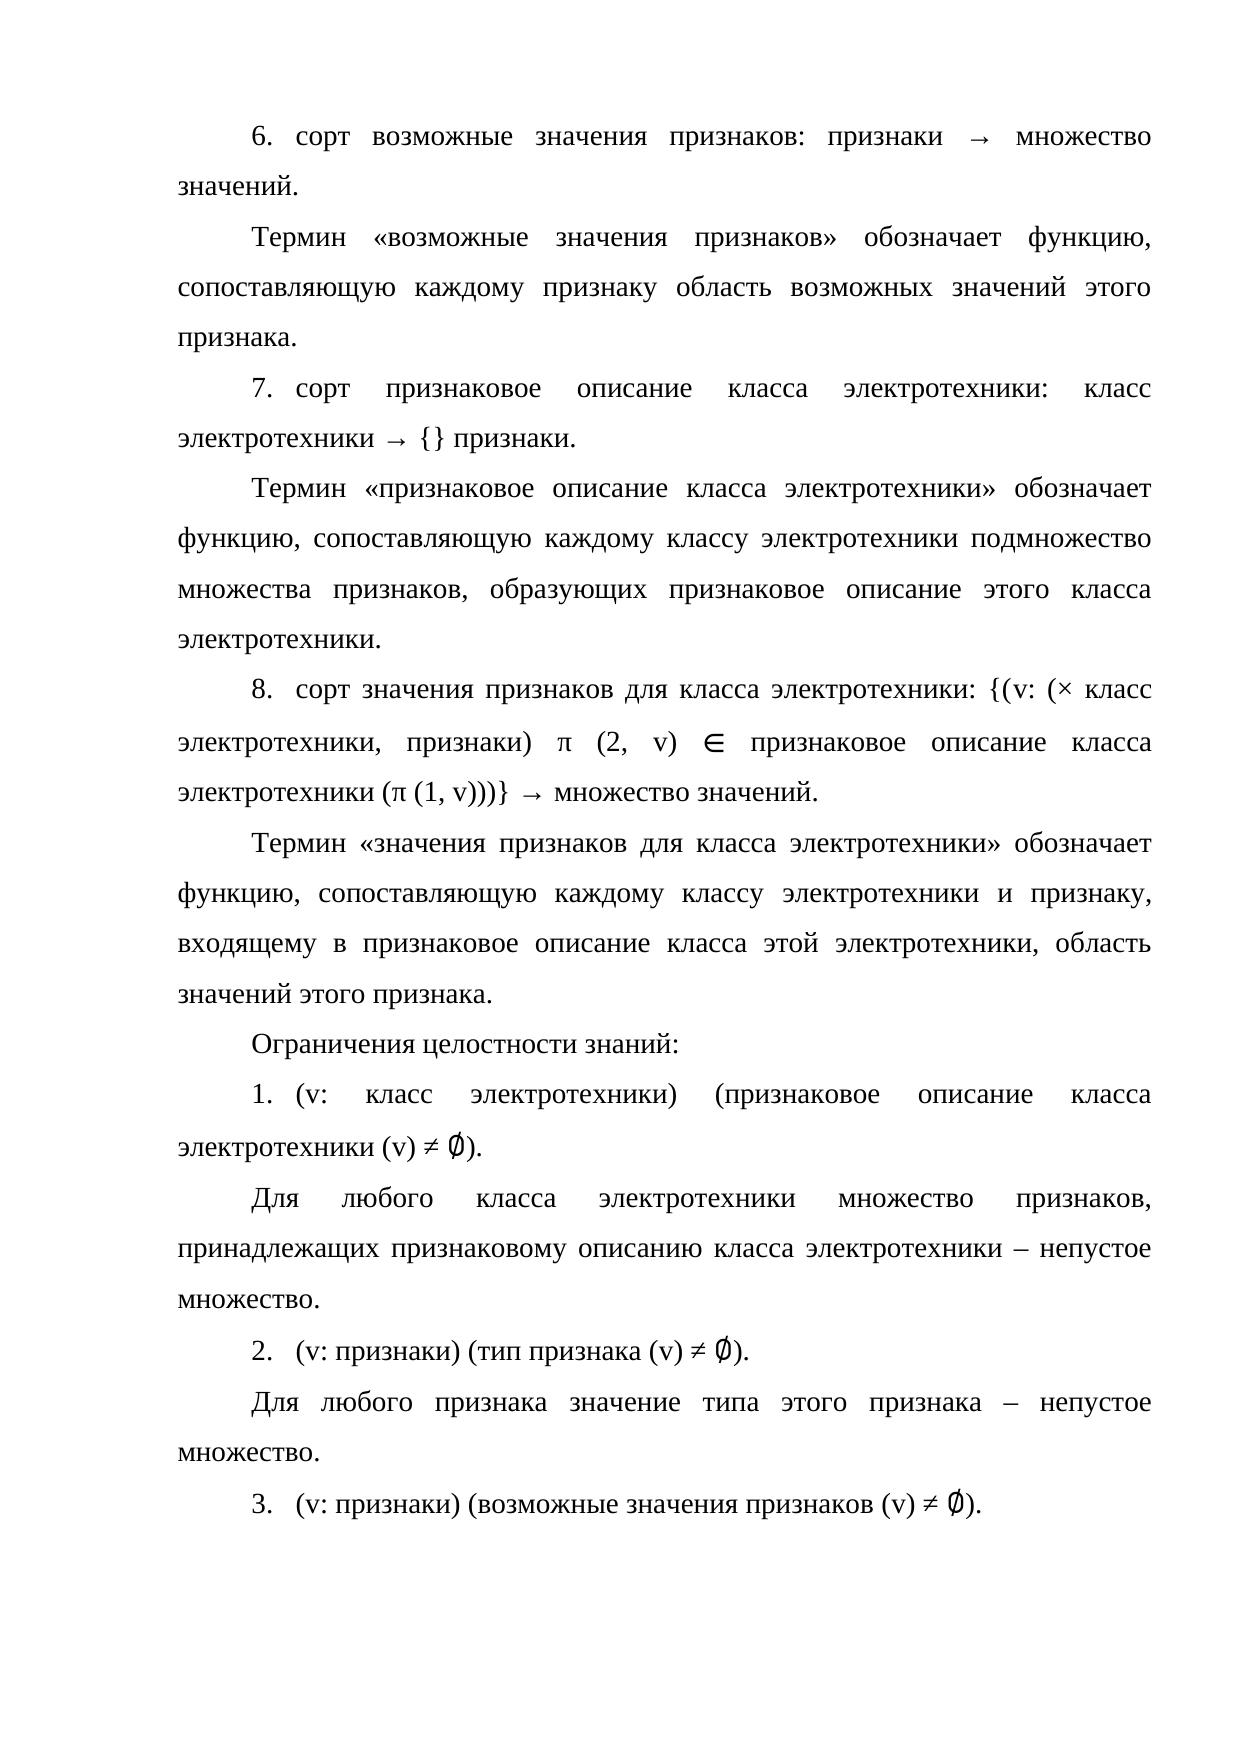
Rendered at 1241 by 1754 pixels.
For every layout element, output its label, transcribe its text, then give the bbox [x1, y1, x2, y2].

text Для любого признака значение типа этого признака – непустое множество. [177, 1384, 1152, 1468]
text Для любого класса электротехники множество признаков, принадлежащих признаковому описанию класса электротехники – непустое множество. [177, 1180, 1152, 1314]
text Термин «признаковое описание класса электротехники» обозначает функцию, сопоставляющую каждому классу электротехники подмножество множества признаков, образующих признаковое описание этого класса электротехники. [177, 470, 1152, 655]
list (v: признаки) (возможные значения признаков (v) ≠ ∅). [177, 1485, 1152, 1520]
text Ограничения целостности знаний: [177, 1026, 1152, 1060]
list (v: класс электротехники) (признаковое описание класса электротехники (v) ≠ ∅). [177, 1076, 1152, 1163]
text Термин «возможные значения признаков» обозначает функцию, сопоставляющую каждому признаку область возможных значений этого признака. [177, 219, 1152, 353]
list сорт значения признаков для класса электротехники: {(v: (× класс электротехники, признаки) π (2, v) ∈ признаковое описание класса электротехники (π (1, v)))} → множество значений. [177, 672, 1152, 808]
list (v: признаки) (тип признака (v) ≠ ∅). [177, 1331, 1152, 1366]
list сорт признаковое описание класса электротехники: класс электротехники → {} признаки. [177, 370, 1152, 453]
text Термин «значения признаков для класса электротехники» обозначает функцию, сопоставляющую каждому классу электротехники и признаку, входящему в признаковое описание класса этой электротехники, область значений этого признака. [177, 825, 1152, 1009]
list сорт возможные значения признаков: признаки → множество значений. [177, 118, 1152, 202]
